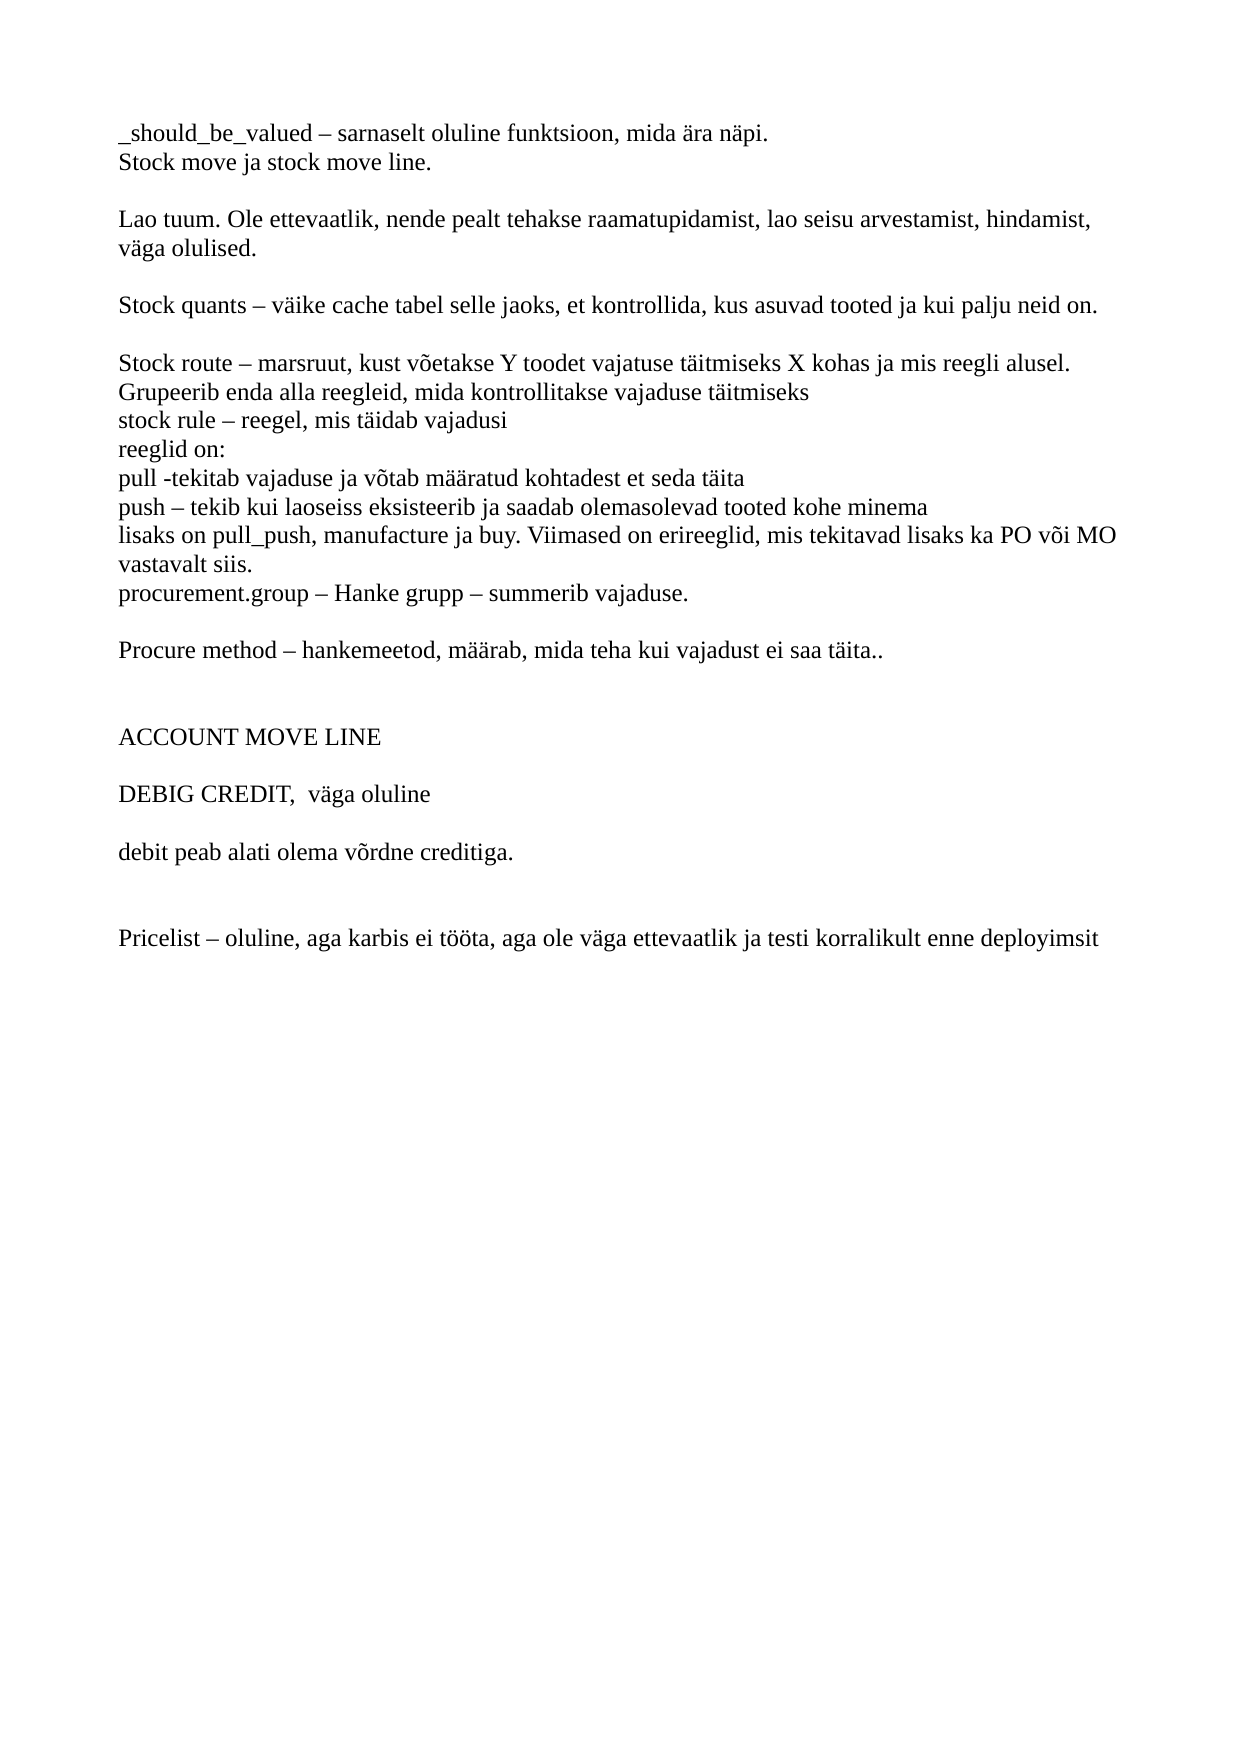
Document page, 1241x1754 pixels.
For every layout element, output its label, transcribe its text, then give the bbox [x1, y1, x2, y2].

text Stock move ja stock move line. [118, 147, 1122, 176]
text Lao tuum. Ole ettevaatlik, nende pealt tehakse raamatupidamist, lao seisu arvestamist, hindamist, väga olulised. [118, 204, 1122, 262]
text reeglid on: [118, 434, 1122, 463]
text DEBIG CREDIT, väga oluline [118, 779, 1122, 808]
text ACCOUNT MOVE LINE [118, 722, 1122, 751]
text Pricelist – oluline, aga karbis ei tööta, aga ole väga ettevaatlik ja testi korralikult enne deployimsit [118, 923, 1122, 952]
text pull -tekitab vajaduse ja võtab määratud kohtadest et seda täita [118, 463, 1122, 492]
text stock rule – reegel, mis täidab vajadusi [118, 406, 1122, 434]
text _should_be_valued – sarnaselt oluline funktsioon, mida ära näpi. [118, 118, 1122, 147]
text procurement.group – Hanke grupp – summerib vajaduse. [118, 578, 1122, 607]
text lisaks on pull_push, manufacture ja buy. Viimased on erireeglid, mis tekitavad lisaks ka PO või MO vastavalt siis. [118, 521, 1122, 578]
text push – tekib kui laoseiss eksisteerib ja saadab olemasolevad tooted kohe minema [118, 492, 1122, 521]
text Stock route – marsruut, kust võetakse Y toodet vajatuse täitmiseks X kohas ja mis reegli alusel. Grupeerib enda alla reegleid, mida kontrollitakse vajaduse täitmiseks [118, 348, 1122, 406]
text Procure method – hankemeetod, määrab, mida teha kui vajadust ei saa täita.. [118, 636, 1122, 664]
text Stock quants – väike cache tabel selle jaoks, et kontrollida, kus asuvad tooted ja kui palju neid on. [118, 291, 1122, 319]
text debit peab alati olema võrdne creditiga. [118, 837, 1122, 866]
